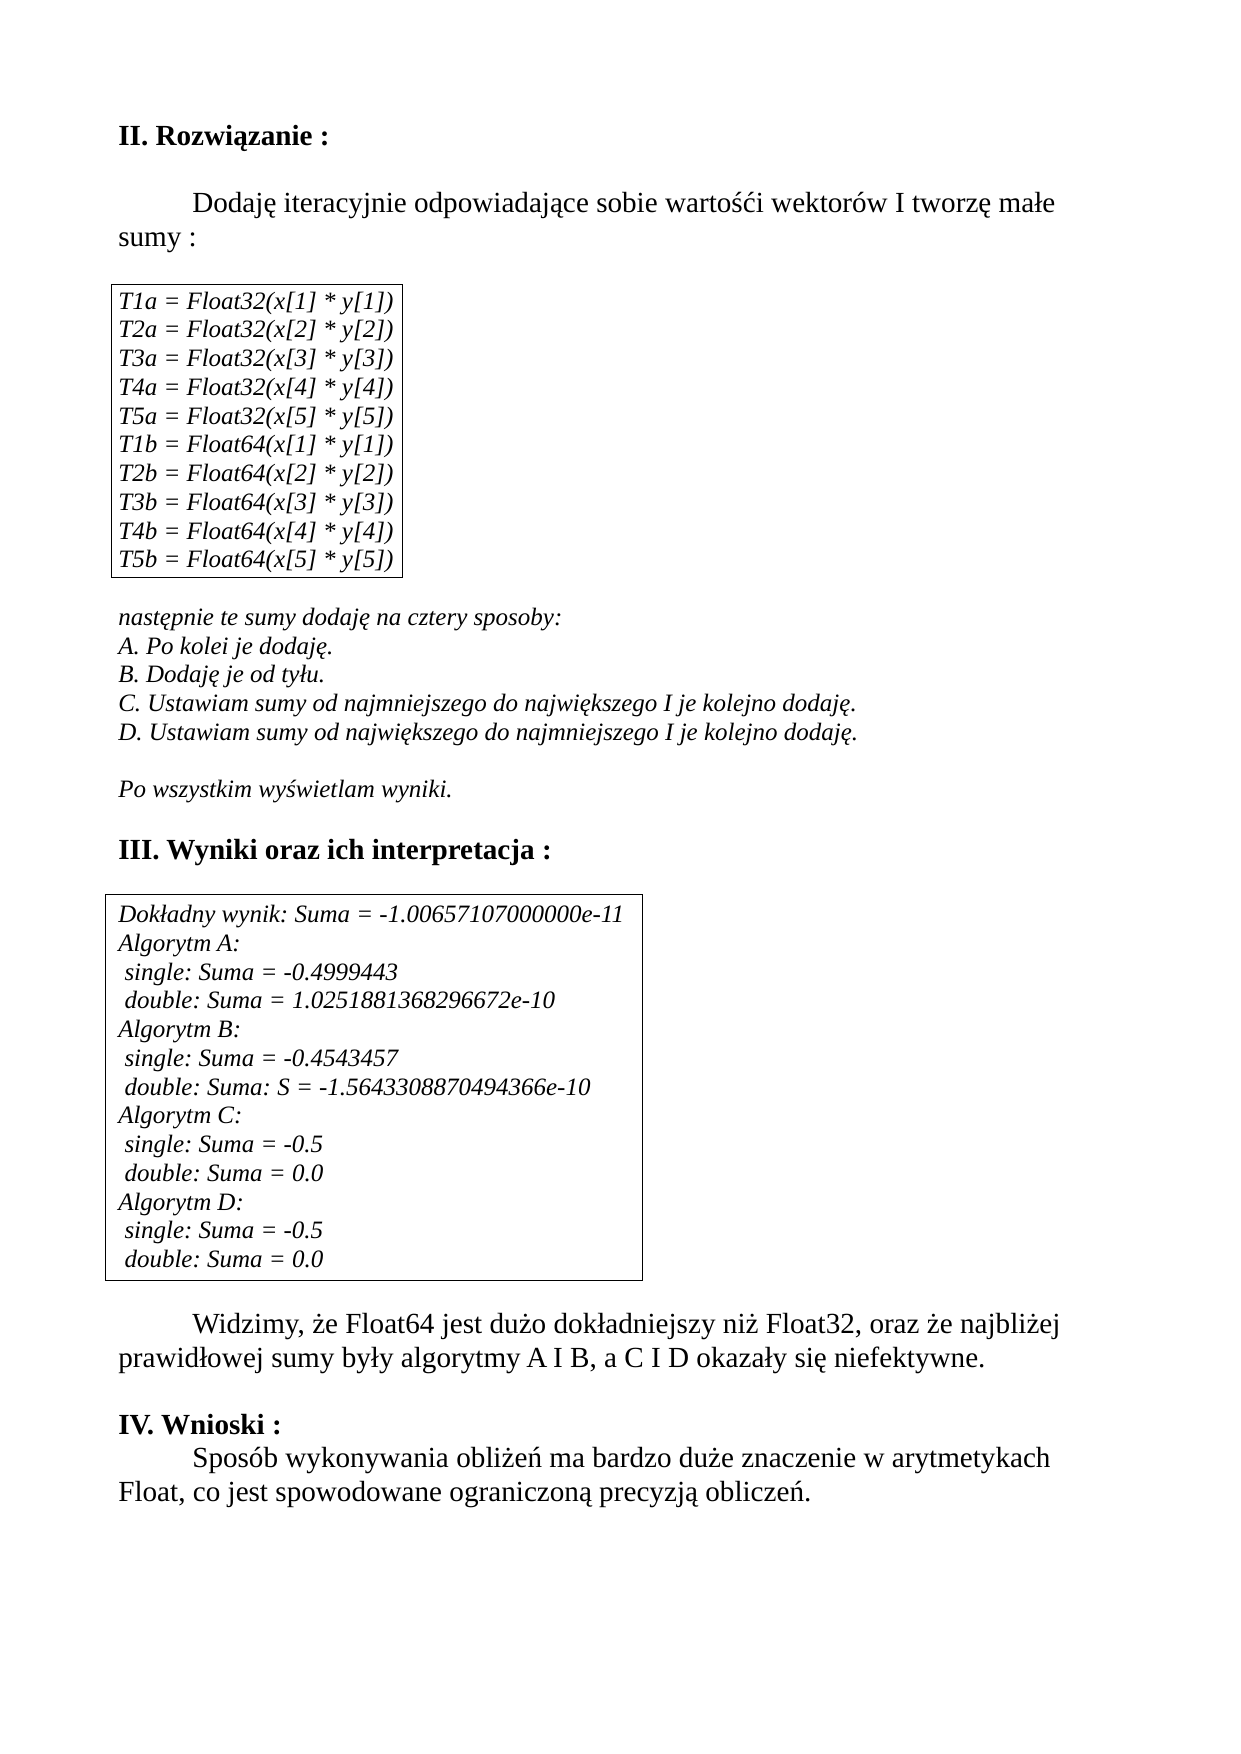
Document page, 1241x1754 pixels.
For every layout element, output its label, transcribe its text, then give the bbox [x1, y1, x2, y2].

text [643, 1129, 1122, 1158]
text D. Ustawiam sumy od największego do najmniejszego I je kolejno dodaję. [118, 717, 1122, 746]
text [643, 1100, 1122, 1129]
text double: Suma = 0.0 [118, 1244, 642, 1273]
text T5b = Float64(x[5] * y[5]) [118, 544, 402, 573]
text [643, 1014, 1122, 1043]
text double: Suma = 1.0251881368296672e-10 [118, 985, 642, 1014]
text single: Suma = -0.4999443 [118, 957, 642, 985]
text T4a = Float32(x[4] * y[4]) [118, 372, 402, 401]
text Po wszystkim wyświetlam wyniki. [118, 774, 1122, 803]
text [643, 1215, 1122, 1244]
text T1b = Float64(x[1] * y[1]) [118, 429, 402, 458]
text Algorytm B: [118, 1014, 642, 1043]
text single: Suma = -0.5 [118, 1215, 642, 1244]
text II. Rozwiązanie : [118, 118, 1122, 152]
text [403, 487, 1122, 516]
text [643, 1072, 1122, 1100]
text Algorytm C: [118, 1100, 642, 1129]
text [403, 429, 1122, 458]
text [643, 1244, 1122, 1273]
text [403, 343, 1122, 372]
text Dodaję iteracyjnie odpowiadające sobie wartośći wektorów I tworzę małe sumy : [118, 185, 1122, 252]
text [643, 928, 1122, 957]
text [403, 286, 1122, 314]
text B. Dodaję je od tyłu. [118, 659, 1122, 688]
text T2a = Float32(x[2] * y[2]) [118, 314, 402, 343]
text [403, 544, 1122, 573]
text single: Suma = -0.4543457 [118, 1043, 642, 1072]
text double: Suma: S = -1.5643308870494366e-10 [118, 1072, 642, 1100]
text następnie te sumy dodaję na cztery sposoby: [118, 602, 1122, 631]
text T4b = Float64(x[4] * y[4]) [118, 516, 402, 544]
text Algorytm D: [118, 1187, 642, 1215]
text [403, 401, 1122, 429]
text [403, 372, 1122, 401]
text Algorytm A: [118, 928, 642, 957]
text III. Wyniki oraz ich interpretacja : [118, 832, 1122, 866]
text Dokładny wynik: Suma = -1.00657107000000e-11 [118, 899, 642, 928]
text T2b = Float64(x[2] * y[2]) [118, 458, 402, 487]
text T1a = Float32(x[1] * y[1]) [118, 286, 402, 314]
text [643, 899, 1122, 928]
text T5a = Float32(x[5] * y[5]) [118, 401, 402, 429]
text T3b = Float64(x[3] * y[3]) [118, 487, 402, 516]
text [403, 516, 1122, 544]
text [643, 1158, 1122, 1187]
text [643, 1043, 1122, 1072]
text A. Po kolei je dodaję. [118, 631, 1122, 659]
text double: Suma = 0.0 [118, 1158, 642, 1187]
text Sposób wykonywania obliżeń ma bardzo duże znaczenie w arytmetykach Float, co jest spowodowane ograniczoną precyzją obliczeń. [118, 1441, 1122, 1508]
text [643, 957, 1122, 985]
text [403, 458, 1122, 487]
text [643, 1187, 1122, 1215]
text T3a = Float32(x[3] * y[3]) [118, 343, 402, 372]
text [403, 314, 1122, 343]
text Widzimy, że Float64 jest dużo dokładniejszy niż Float32, oraz że najbliżej prawidłowej sumy były algorytmy A I B, a C I D okazały się niefektywne. [118, 1306, 1122, 1373]
text C. Ustawiam sumy od najmniejszego do największego I je kolejno dodaję. [118, 688, 1122, 717]
text single: Suma = -0.5 [118, 1129, 642, 1158]
text IV. Wnioski : [118, 1407, 1122, 1441]
text [643, 985, 1122, 1014]
